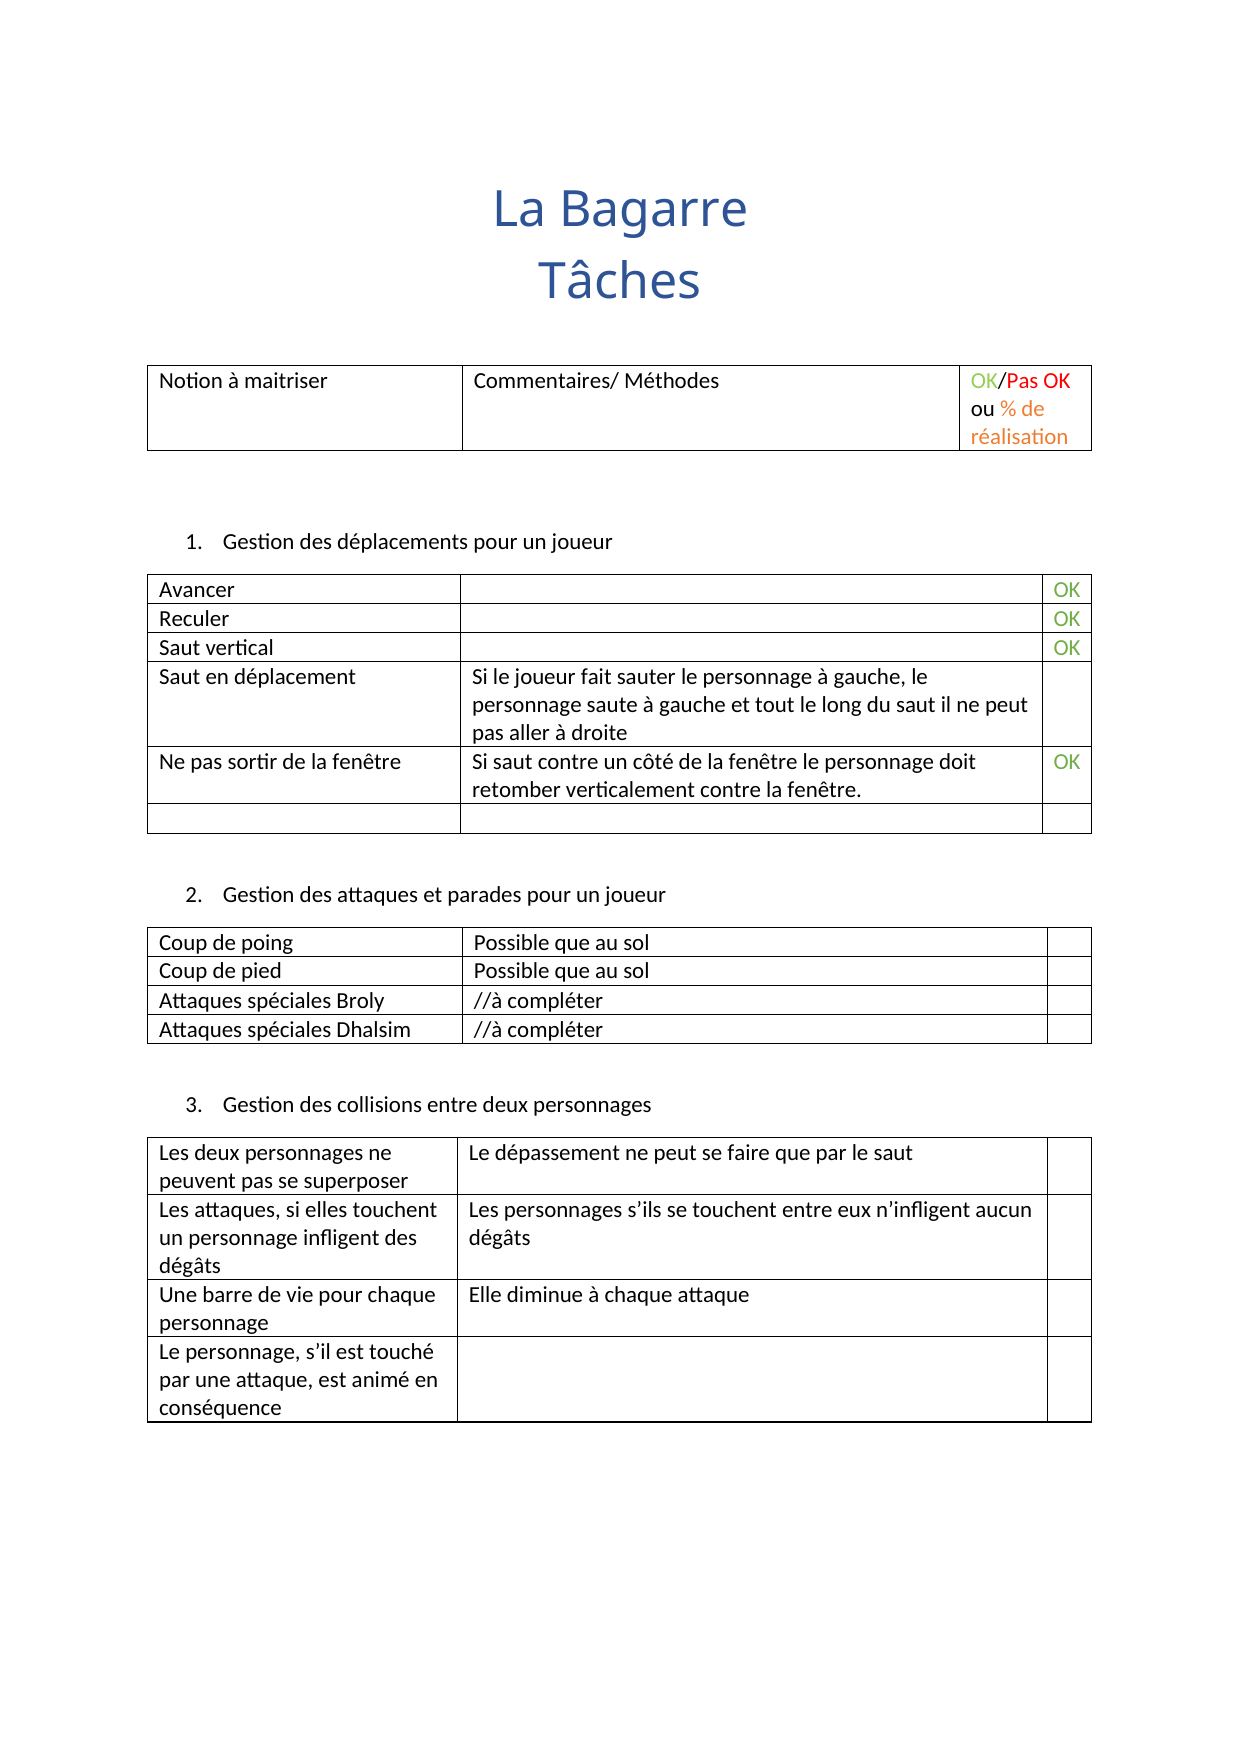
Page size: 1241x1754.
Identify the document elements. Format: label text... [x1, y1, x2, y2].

table_cell [148, 804, 460, 832]
table_cell [1048, 1195, 1091, 1279]
table_header Possible que au sol [463, 928, 1047, 956]
table_header OK/Pas OK ou % de réalisation [960, 366, 1091, 450]
list Gestion des collisions entre deux personnages [185, 1090, 1093, 1118]
table_header [1048, 928, 1091, 956]
table_cell Elle diminue à chaque attaque [458, 1280, 1047, 1336]
table_cell [1048, 1015, 1091, 1043]
table_cell Reculer [148, 604, 460, 632]
table_header Commentaires/ Méthodes [463, 366, 959, 450]
table_cell [461, 604, 1042, 632]
table_cell [461, 804, 1042, 832]
table_header [461, 575, 1042, 603]
table_cell Ne pas sortir de la fenêtre [148, 747, 460, 803]
table_cell Si saut contre un côté de la fenêtre le personnage doit retomber verticalement contre la fenêtre. [461, 747, 1042, 803]
table_cell [1043, 804, 1091, 832]
list Gestion des attaques et parades pour un joueur [185, 880, 1093, 908]
table_cell [1048, 1280, 1091, 1336]
table_cell Saut vertical [148, 633, 460, 661]
list Gestion des déplacements pour un joueur [185, 527, 1093, 555]
table_cell [1048, 957, 1091, 985]
subtitle La Bagarre Tâches [148, 173, 1093, 313]
table_header OK [1043, 575, 1091, 603]
table_cell OK [1043, 633, 1091, 661]
table_cell Attaques spéciales Dhalsim [148, 1015, 462, 1043]
table_header Le dépassement ne peut se faire que par le saut [458, 1138, 1047, 1194]
table_cell Si le joueur fait sauter le personnage à gauche, le personnage saute à gauche et tout le long du saut il ne peut pas aller à droite [461, 662, 1042, 746]
table_header Avancer [148, 575, 460, 603]
table_cell [458, 1337, 1047, 1421]
table_cell Les attaques, si elles touchent un personnage infligent des dégâts [148, 1195, 457, 1279]
table_cell [461, 633, 1042, 661]
table_cell Les personnages s’ils se touchent entre eux n’infligent aucun dégâts [458, 1195, 1047, 1279]
table_header Notion à maitriser [148, 366, 462, 450]
table_header Les deux personnages ne peuvent pas se superposer [148, 1138, 457, 1194]
table_header Coup de poing [148, 928, 462, 956]
table_cell Possible que au sol [463, 957, 1047, 985]
table_cell [1048, 1337, 1091, 1421]
table_cell //à compléter [463, 986, 1047, 1014]
table_cell OK [1043, 604, 1091, 632]
table_cell Coup de pied [148, 957, 462, 985]
table_cell Une barre de vie pour chaque personnage [148, 1280, 457, 1336]
table_cell //à compléter [463, 1015, 1047, 1043]
table_cell OK [1043, 747, 1091, 803]
table_cell [1043, 662, 1091, 746]
table_cell Saut en déplacement [148, 662, 460, 746]
table_cell [1048, 986, 1091, 1014]
table_cell Le personnage, s’il est touché par une attaque, est animé en conséquence [148, 1337, 457, 1421]
table_cell Attaques spéciales Broly [148, 986, 462, 1014]
table_header [1048, 1138, 1091, 1194]
